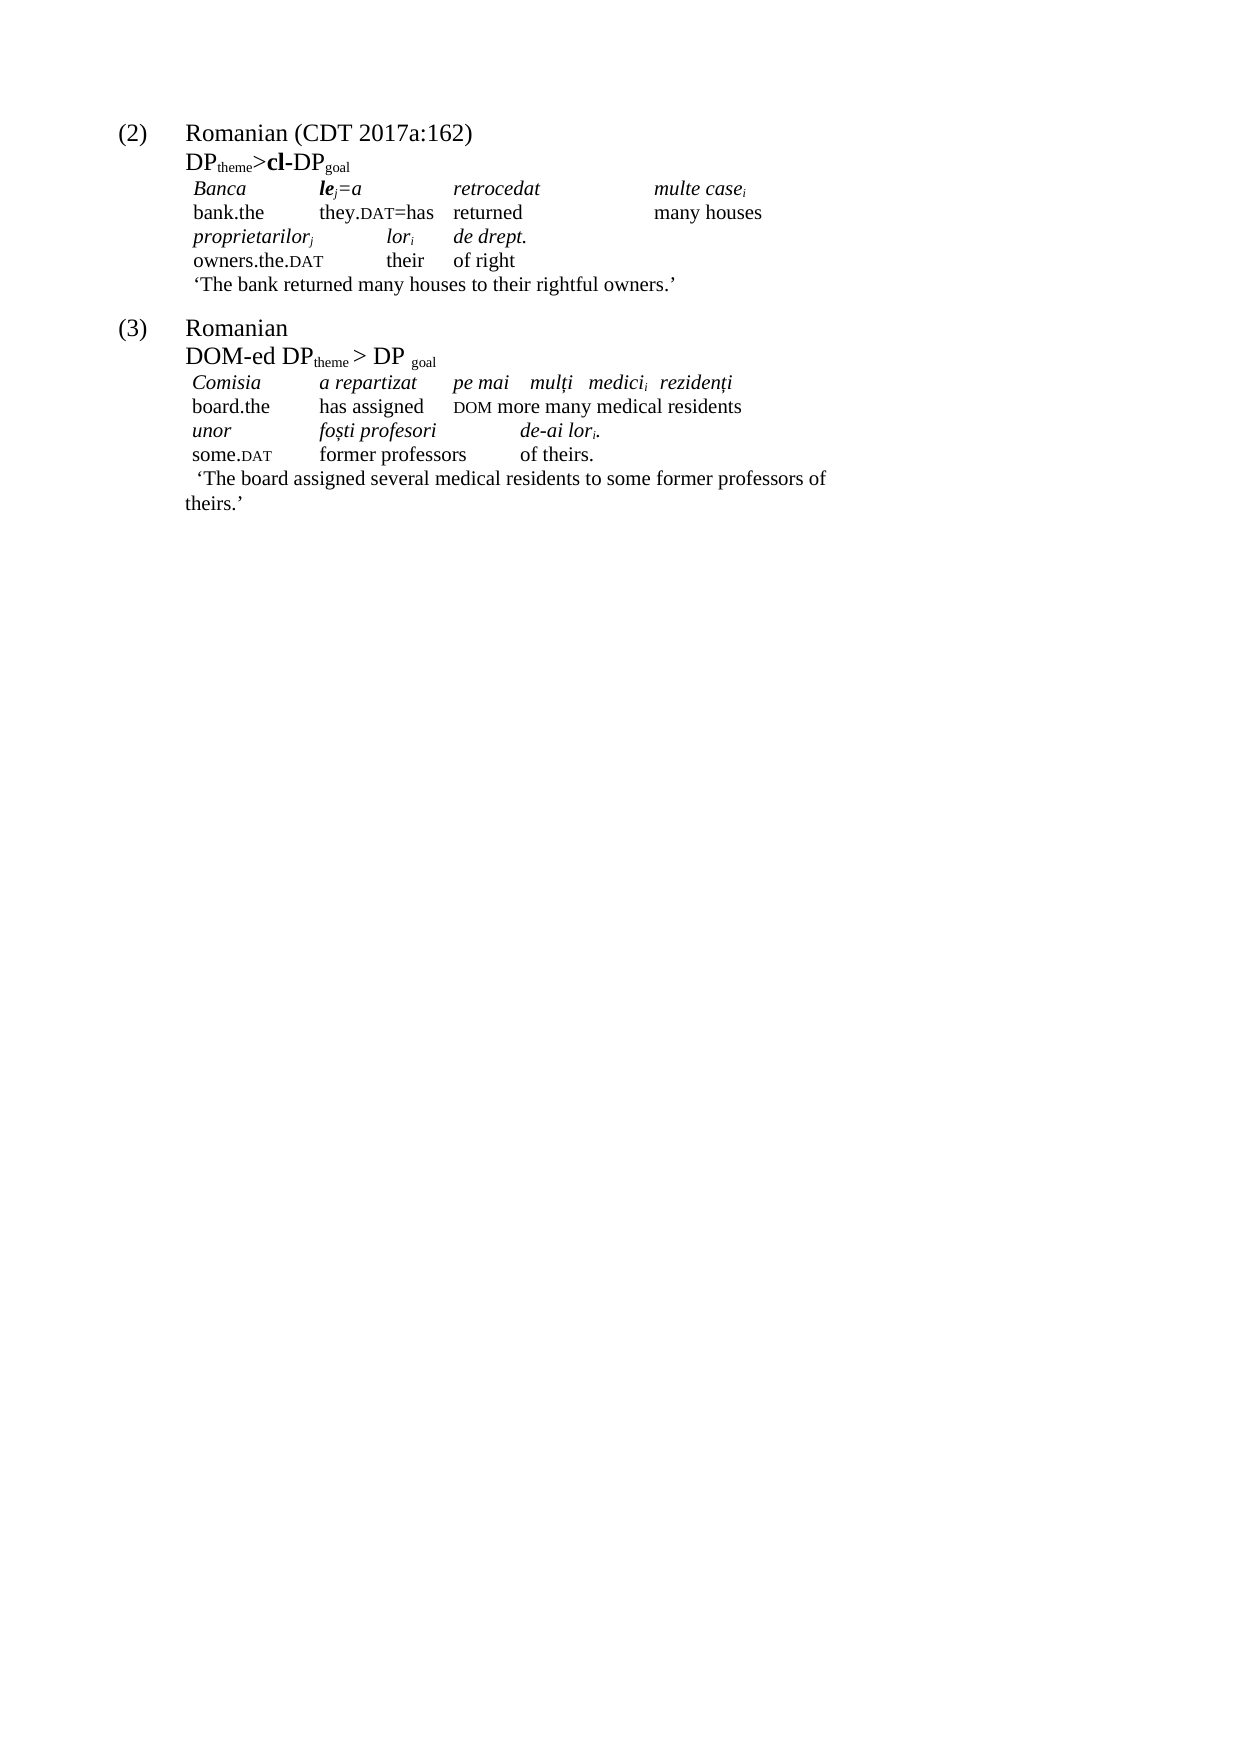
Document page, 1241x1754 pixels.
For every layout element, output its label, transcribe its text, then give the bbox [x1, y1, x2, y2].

text DOM-ed DPtheme > DP goal [118, 341, 827, 370]
text ‘The bank returned many houses to their rightful owners.’ [118, 272, 827, 296]
text some.dat former professors of theirs. [118, 442, 827, 466]
text bank.the they.dat=has returned many houses [118, 200, 827, 224]
text (3) Romanian [118, 313, 827, 341]
text board.the has assigned dom more many medical residents [118, 394, 827, 418]
text Comisia a repartizat pe mai mulți medicii rezidenți [118, 370, 827, 394]
text (2) Romanian (CDT 2017a:162) [118, 118, 827, 147]
text DPtheme>cl-DPgoal [118, 147, 827, 176]
text ‘The board assigned several medical residents to some former professors of theirs.’ [185, 466, 827, 514]
text unor foști profesori de-ai lori. [118, 418, 827, 442]
text owners.the.dat their of right [118, 248, 827, 272]
text proprietarilorj lori de drept. [118, 224, 827, 248]
text Banca lej=a retrocedat multe casei [118, 176, 827, 200]
